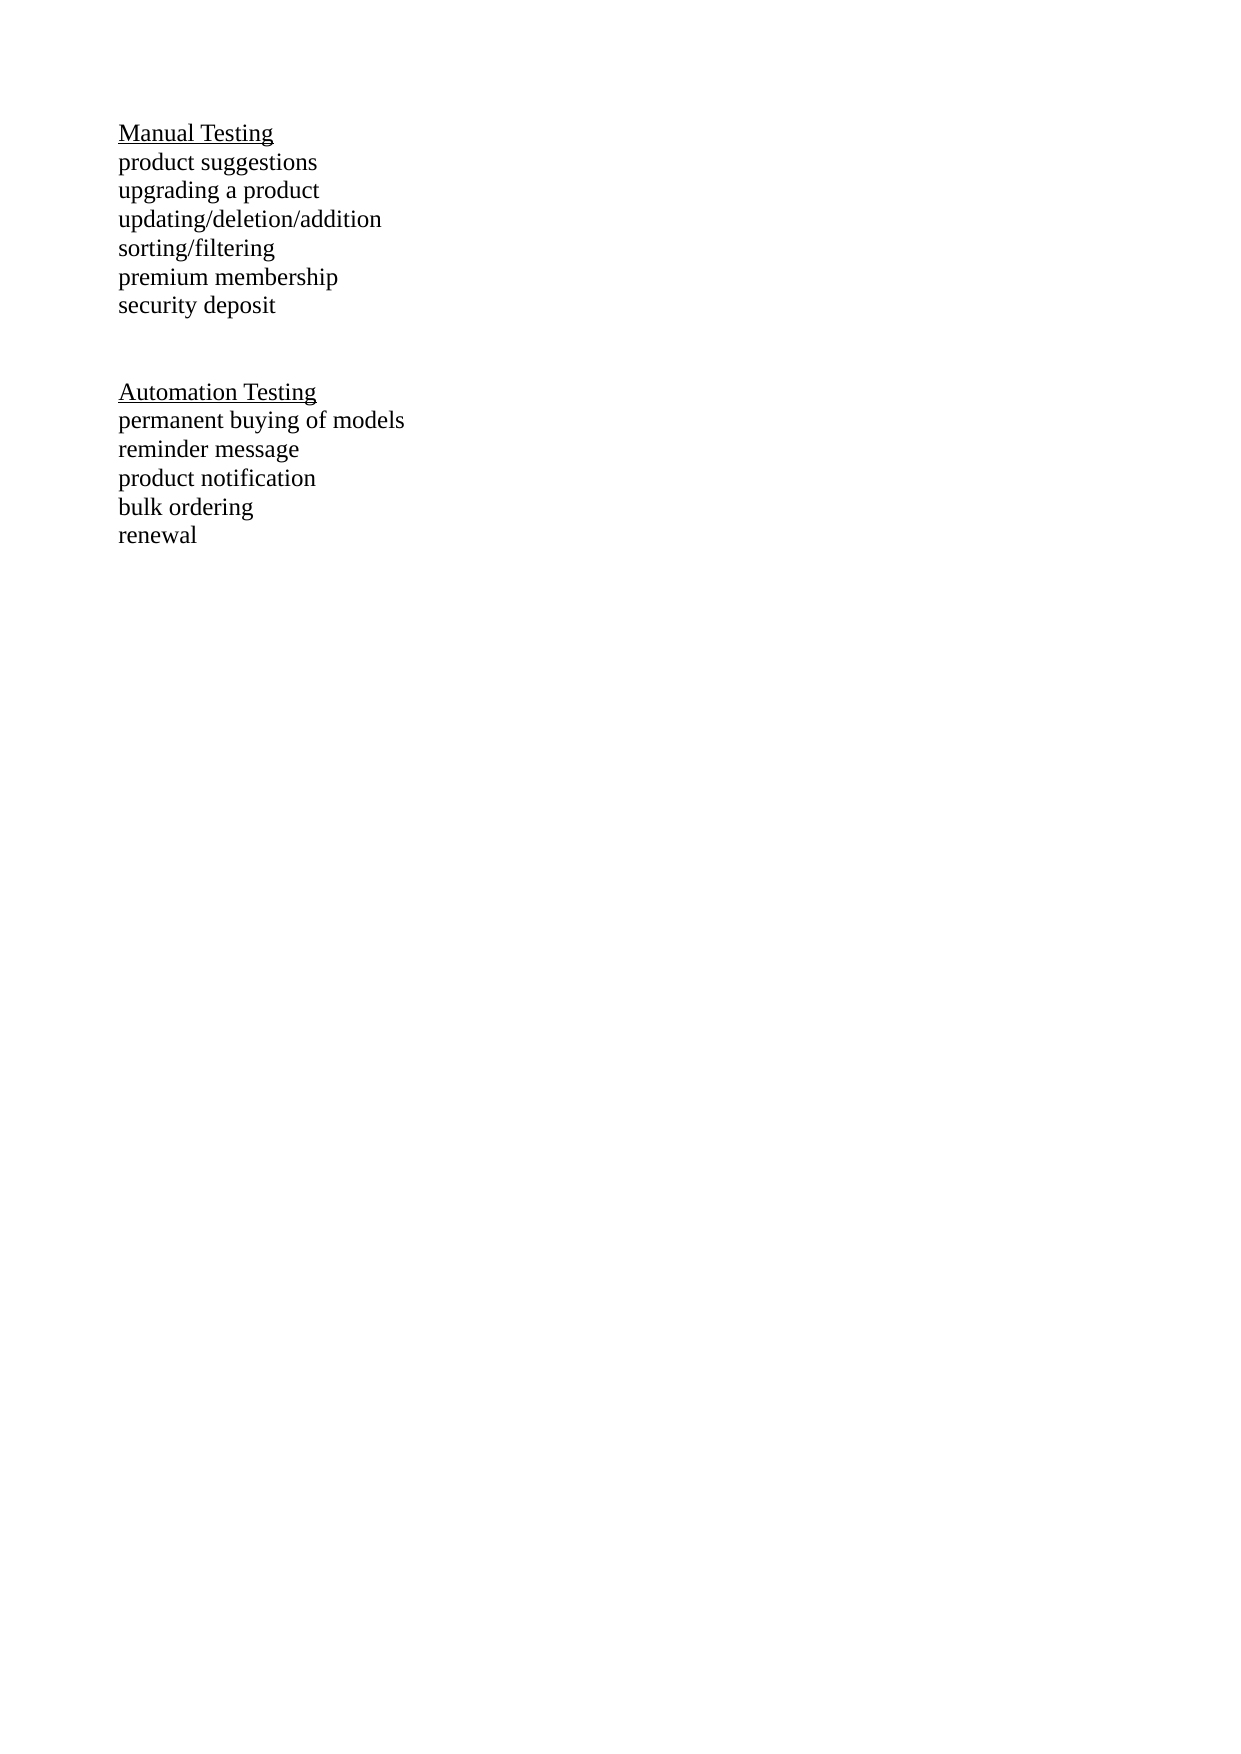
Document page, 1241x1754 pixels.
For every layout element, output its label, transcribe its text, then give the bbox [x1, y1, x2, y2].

text security deposit [118, 291, 1122, 319]
text sorting/filtering [118, 233, 1122, 262]
text reminder message [118, 434, 1122, 463]
text renewal [118, 521, 1122, 549]
text product suggestions [118, 147, 1122, 176]
text Automation Testing [118, 377, 1122, 406]
text product notification [118, 463, 1122, 492]
text bulk ordering [118, 492, 1122, 521]
text updating/deletion/addition [118, 204, 1122, 233]
text Manual Testing [118, 118, 1122, 147]
text upgrading a product [118, 176, 1122, 204]
text permanent buying of models [118, 406, 1122, 434]
text premium membership [118, 262, 1122, 291]
